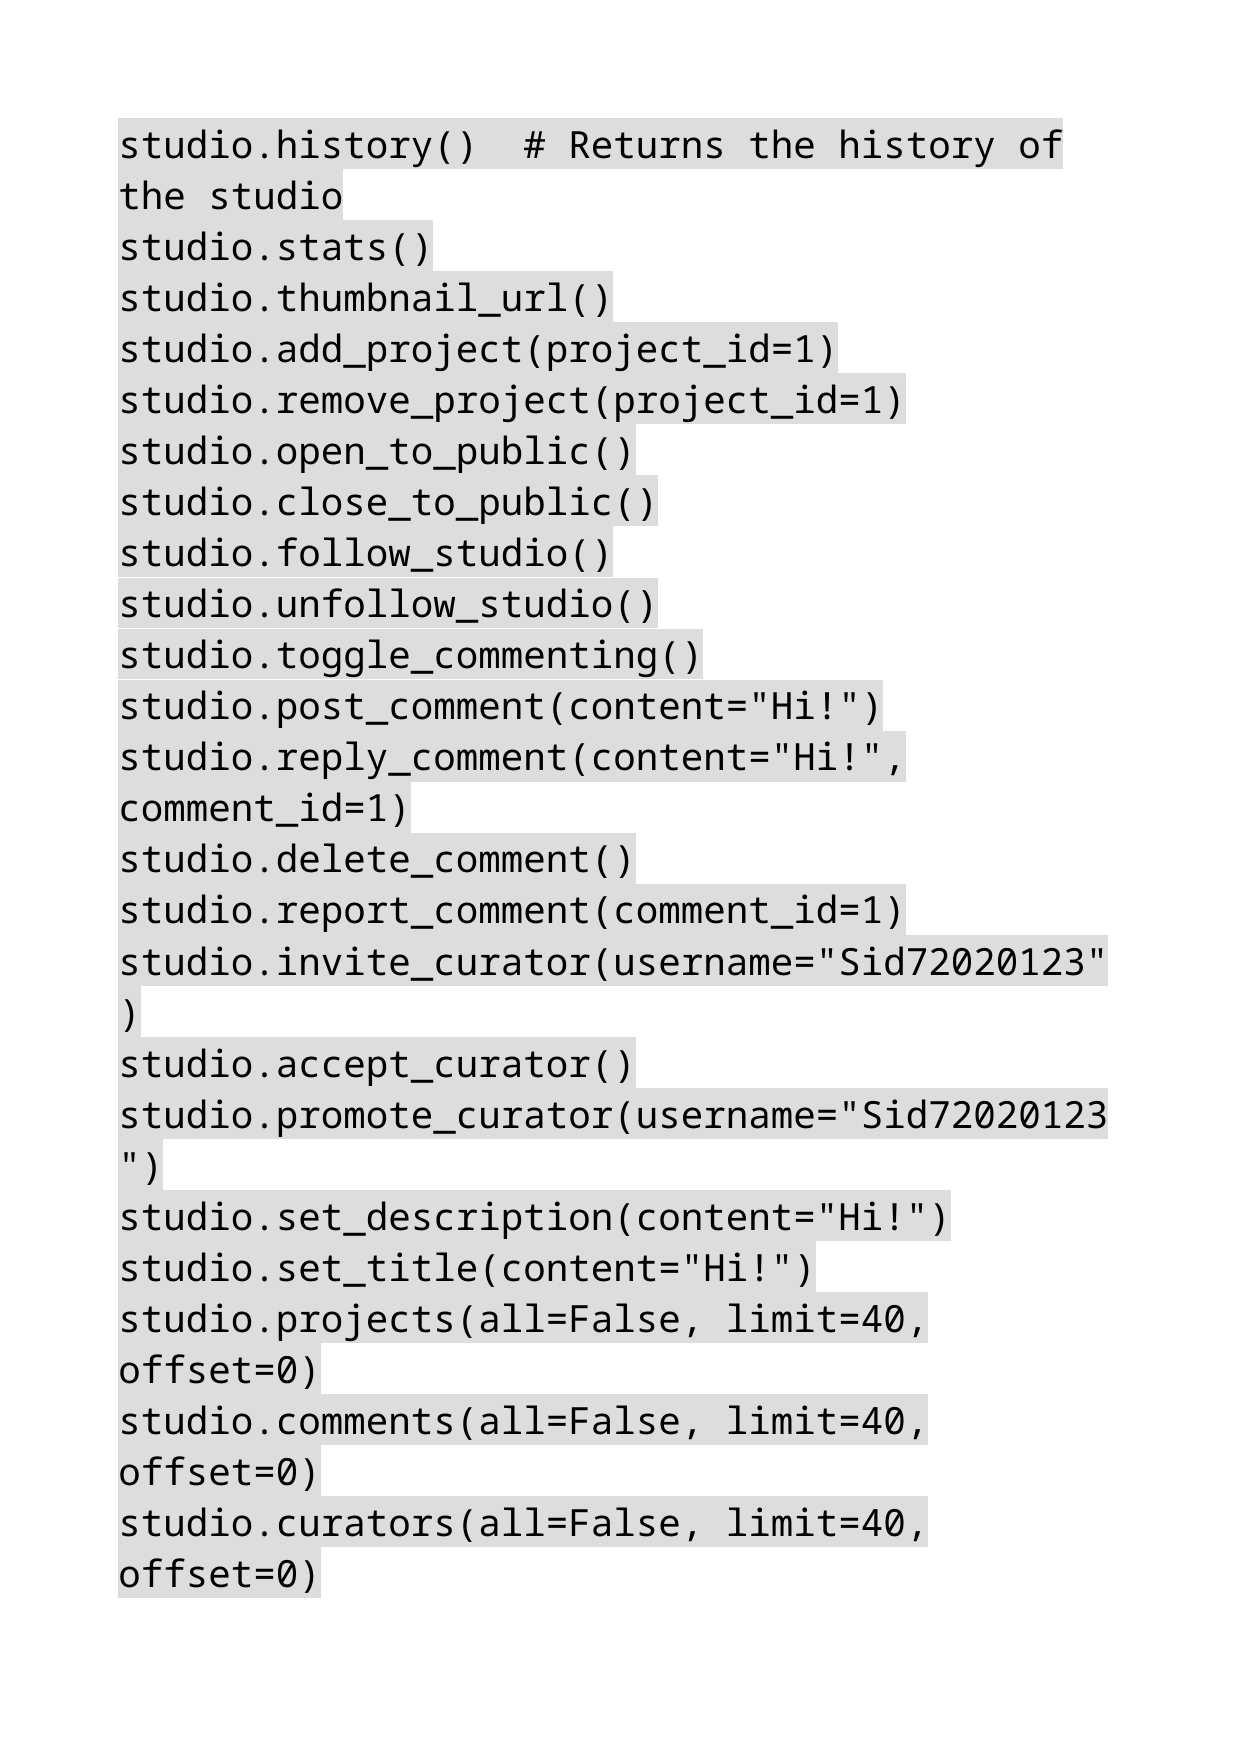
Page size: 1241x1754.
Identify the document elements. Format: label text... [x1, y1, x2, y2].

text studio.stats() [118, 220, 1122, 271]
text studio.reply_comment(content="Hi!", comment_id=1) [118, 731, 1122, 833]
text studio.set_title(content="Hi!") [118, 1241, 1122, 1292]
text studio.set_description(content="Hi!") [118, 1190, 1122, 1241]
text studio.remove_project(project_id=1) [118, 373, 1122, 424]
text studio.curators(all=False, limit=40, offset=0) [118, 1496, 1122, 1598]
text studio.post_comment(content="Hi!") [118, 679, 1122, 731]
text studio.follow_studio() [118, 526, 1122, 577]
text studio.promote_curator(username="Sid72020123") [118, 1088, 1122, 1190]
text studio.toggle_commenting() [118, 628, 1122, 679]
text studio.invite_curator(username="Sid72020123") [118, 935, 1122, 1037]
text studio.history() # Returns the history of the studio [118, 118, 1122, 220]
text studio.comments(all=False, limit=40, offset=0) [118, 1394, 1122, 1496]
text studio.close_to_public() [118, 475, 1122, 526]
text studio.accept_curator() [118, 1037, 1122, 1088]
text studio.delete_comment() [118, 833, 1122, 884]
text studio.report_comment(comment_id=1) [118, 884, 1122, 935]
text studio.unfollow_studio() [118, 577, 1122, 628]
text studio.add_project(project_id=1) [118, 322, 1122, 373]
text studio.open_to_public() [118, 424, 1122, 475]
text studio.projects(all=False, limit=40, offset=0) [118, 1292, 1122, 1394]
text studio.thumbnail_url() [118, 271, 1122, 322]
